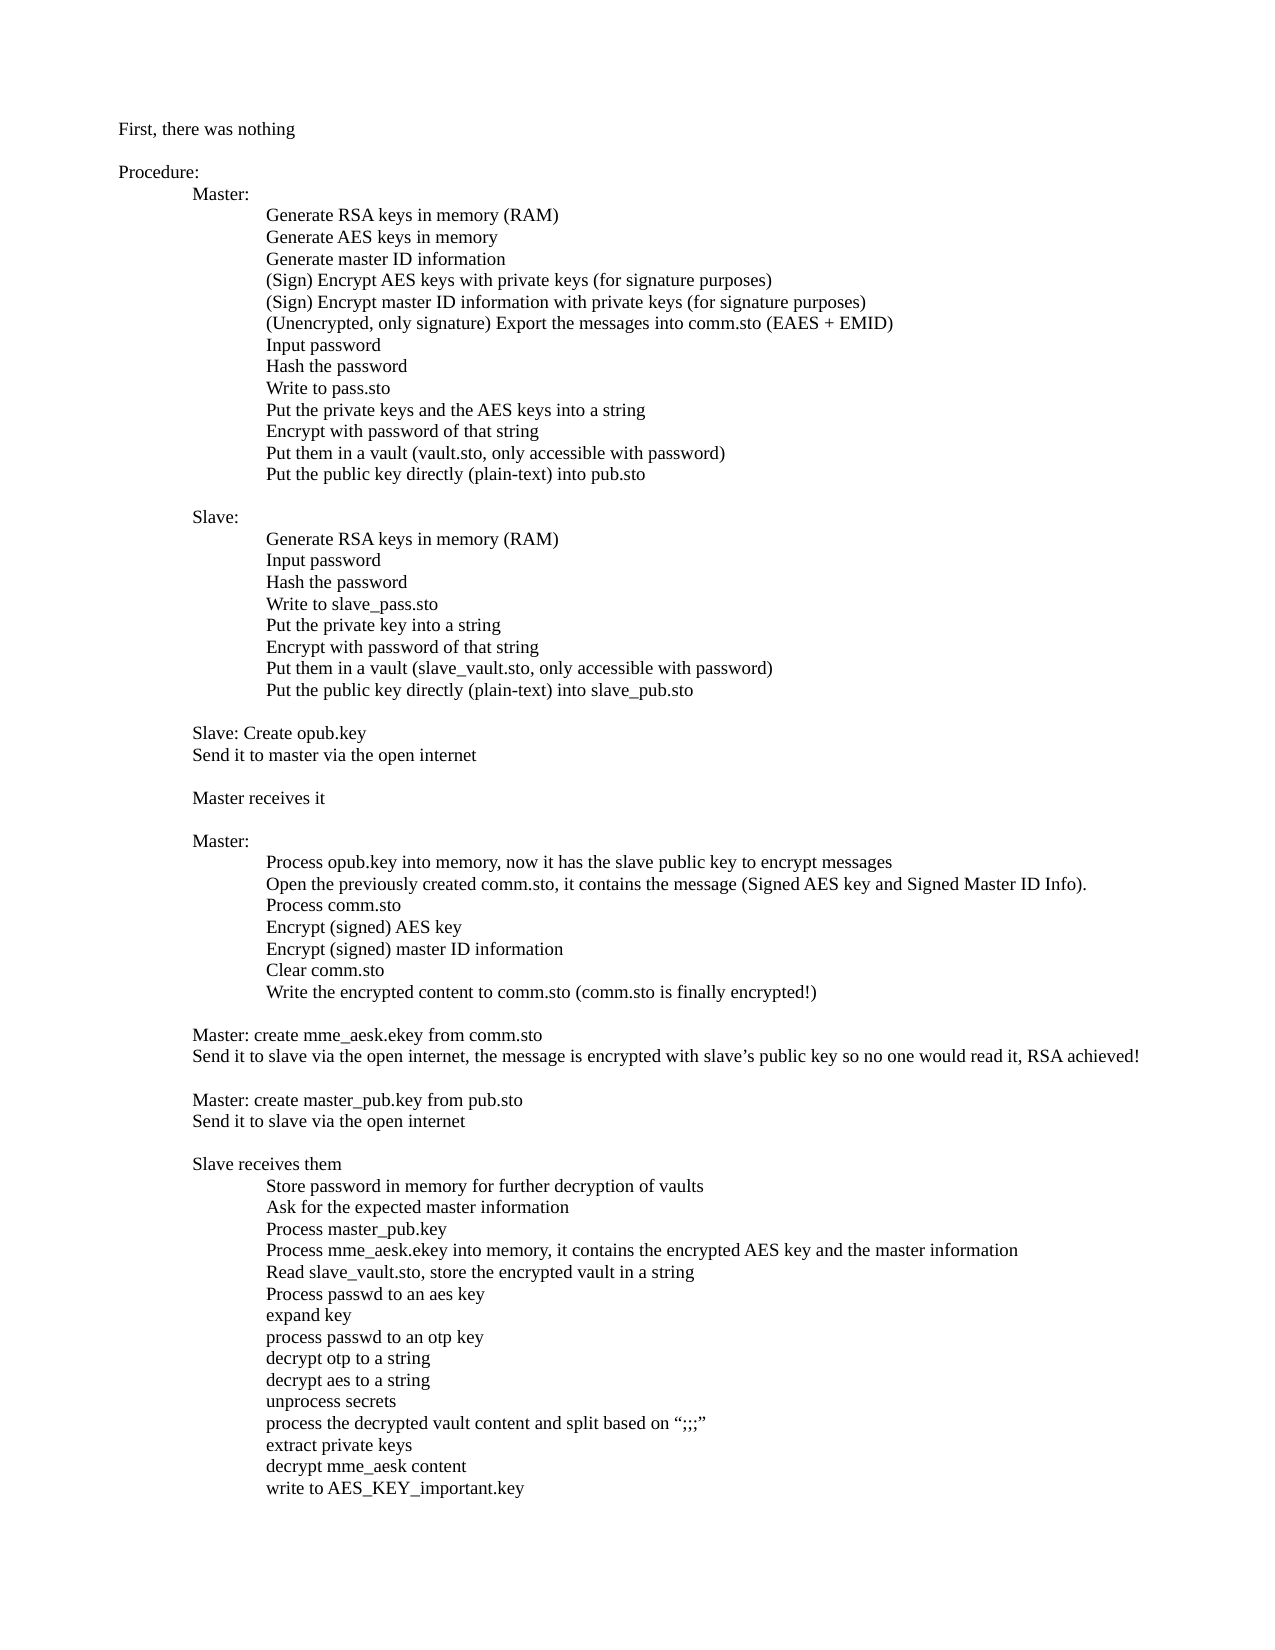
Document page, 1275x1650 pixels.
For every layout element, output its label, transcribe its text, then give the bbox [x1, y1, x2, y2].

text Encrypt (signed) AES key [118, 916, 1157, 937]
text unprocess secrets [118, 1390, 1157, 1412]
text Master: [118, 830, 1157, 851]
text Encrypt with password of that string [118, 420, 1157, 442]
text Encrypt (signed) master ID information [118, 937, 1157, 959]
text decrypt aes to a string [118, 1369, 1157, 1390]
text Master: create mme_aesk.ekey from comm.sto [118, 1024, 1157, 1045]
text decrypt otp to a string [118, 1347, 1157, 1369]
text Put the public key directly (plain-text) into pub.sto [118, 463, 1157, 485]
text Generate RSA keys in memory (RAM) [118, 204, 1157, 226]
text Write the encrypted content to comm.sto (comm.sto is finally encrypted!) [118, 981, 1157, 1002]
text Store password in memory for further decryption of vaults [118, 1175, 1157, 1196]
text Put them in a vault (vault.sto, only accessible with password) [118, 442, 1157, 463]
text process passwd to an otp key [118, 1326, 1157, 1347]
text (Unencrypted, only signature) Export the messages into comm.sto (EAES + EMID) [118, 312, 1157, 334]
text First, there was nothing [118, 118, 1157, 140]
text write to AES_KEY_important.key [118, 1477, 1157, 1498]
text process the decrypted vault content and split based on “;;;” [118, 1412, 1157, 1433]
text decrypt mme_aesk content [118, 1455, 1157, 1477]
text Generate AES keys in memory [118, 226, 1157, 247]
text Input password [118, 334, 1157, 355]
text Master: [118, 183, 1157, 204]
text expand key [118, 1304, 1157, 1326]
text Process mme_aesk.ekey into memory, it contains the encrypted AES key and the master information [118, 1239, 1157, 1261]
text Ask for the expected master information [118, 1196, 1157, 1218]
text Process master_pub.key [118, 1218, 1157, 1239]
text Process passwd to an aes key [118, 1282, 1157, 1304]
text Process comm.sto [118, 894, 1157, 916]
text Master receives it [118, 787, 1157, 808]
text Clear comm.sto [118, 959, 1157, 981]
text (Sign) Encrypt AES keys with private keys (for signature purposes) [118, 269, 1157, 291]
text Process opub.key into memory, now it has the slave public key to encrypt messages [118, 851, 1157, 873]
text Write to pass.sto [118, 377, 1157, 398]
text Write to slave_pass.sto [118, 592, 1157, 614]
text Read slave_vault.sto, store the encrypted vault in a string [118, 1261, 1157, 1282]
text Master: create master_pub.key from pub.sto [118, 1088, 1157, 1110]
text Send it to slave via the open internet [118, 1110, 1157, 1132]
text Input password [118, 549, 1157, 571]
text Slave: [118, 506, 1157, 528]
text Generate RSA keys in memory (RAM) [118, 528, 1157, 549]
text (Sign) Encrypt master ID information with private keys (for signature purposes) [118, 291, 1157, 312]
text Send it to master via the open internet [118, 743, 1157, 765]
text Generate master ID information [118, 247, 1157, 269]
text Hash the password [118, 571, 1157, 592]
text Slave: Create opub.key [118, 722, 1157, 743]
text extract private keys [118, 1433, 1157, 1455]
text Hash the password [118, 355, 1157, 377]
text Put them in a vault (slave_vault.sto, only accessible with password) [118, 657, 1157, 679]
text Put the private key into a string [118, 614, 1157, 636]
text Put the private keys and the AES keys into a string [118, 398, 1157, 420]
text Open the previously created comm.sto, it contains the message (Signed AES key and Signed Master ID Info). [118, 873, 1157, 894]
text Slave receives them [118, 1153, 1157, 1175]
text Encrypt with password of that string [118, 636, 1157, 657]
text Put the public key directly (plain-text) into slave_pub.sto [118, 679, 1157, 700]
text Send it to slave via the open internet, the message is encrypted with slave’s public key so no one would read it, RSA achieved! [118, 1045, 1157, 1067]
text Procedure: [118, 161, 1157, 183]
